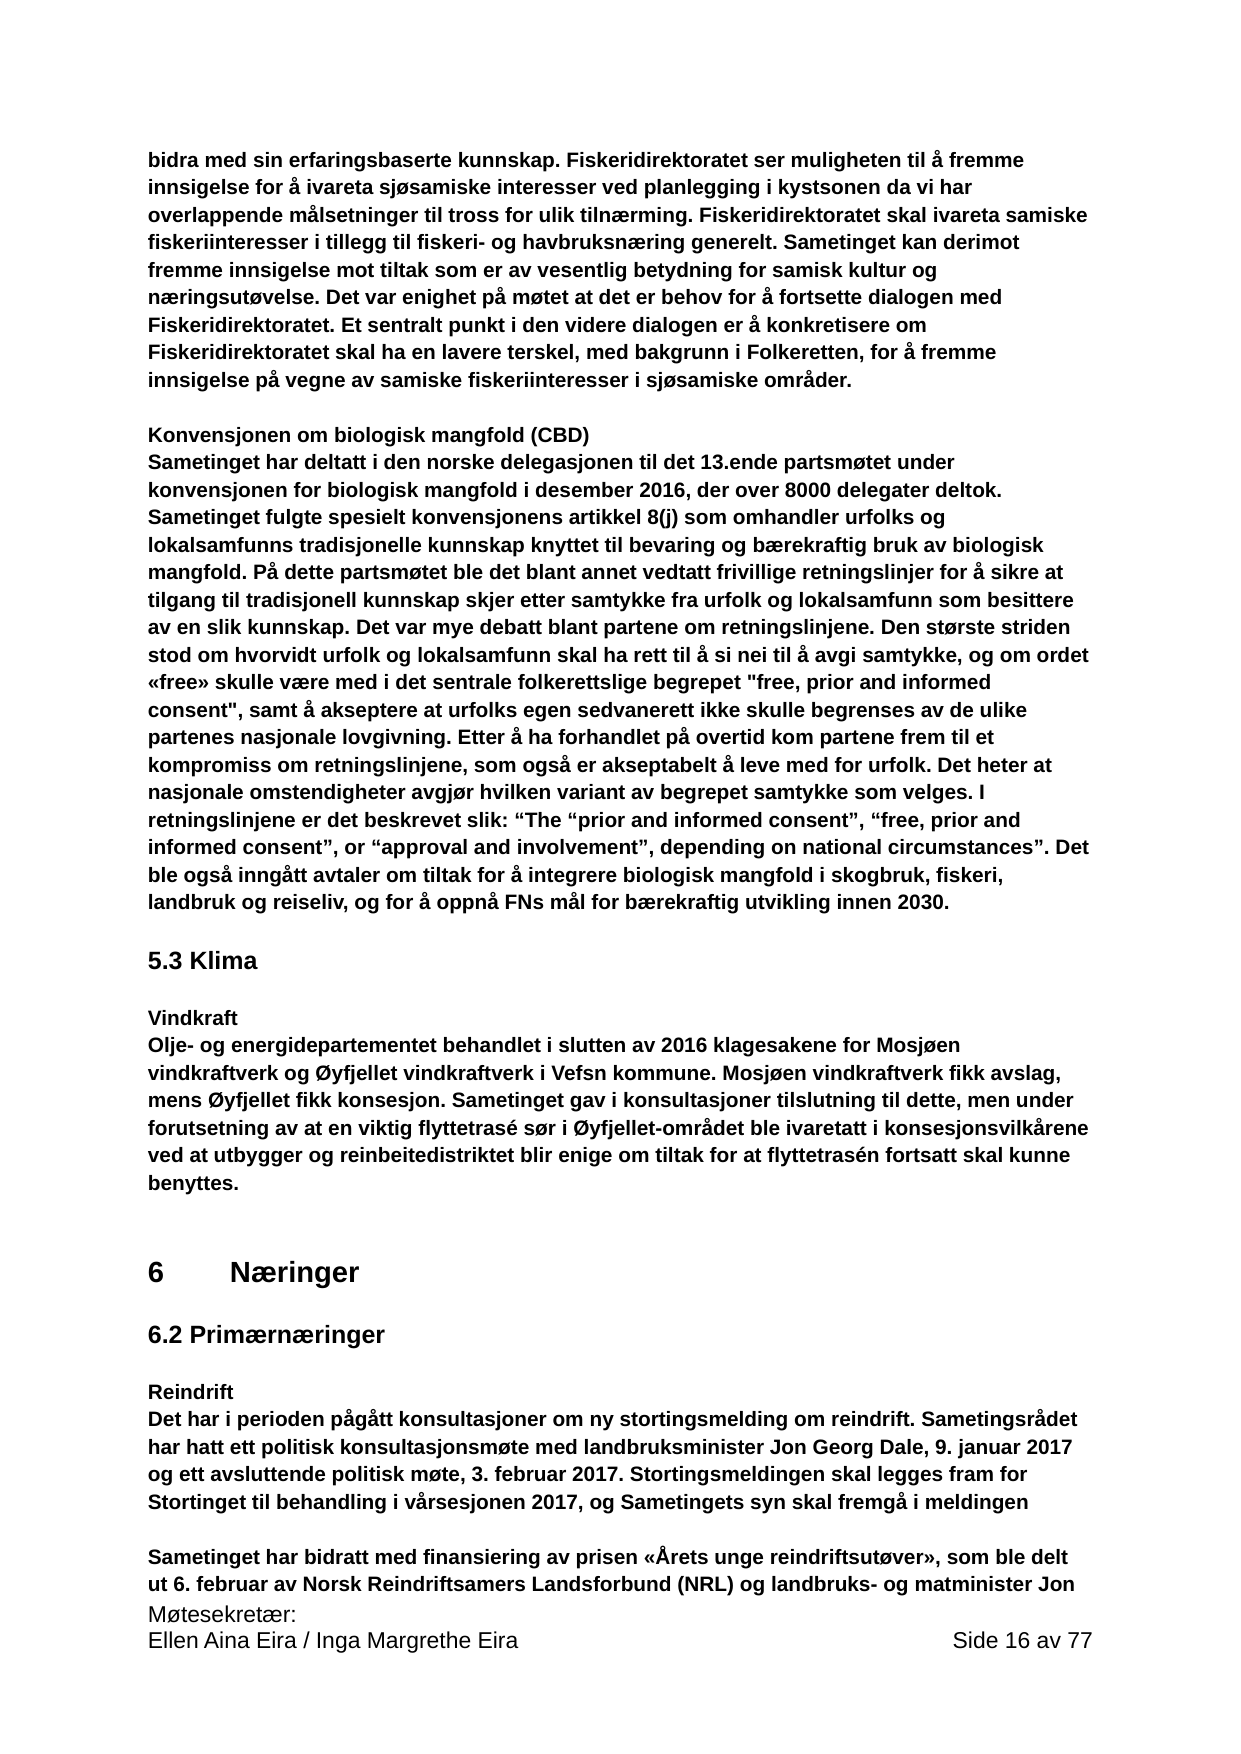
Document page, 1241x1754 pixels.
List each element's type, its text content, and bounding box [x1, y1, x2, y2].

table_header bidra med sin erfaringsbaserte kunnskap. Fiskeridirektoratet ser muligheten til å fremme innsigelse for å ivareta sjøsamiske interesser ved planlegging i kystsonen da vi har overlappende målsetninger til tross for ulik tilnærming. Fiskeridirektoratet skal ivareta samiske fiskeriinteresser i tillegg til fiskeri- og havbruksnæring generelt. Sametinget kan derimot fremme innsigelse mot tiltak som er av vesentlig betydning for samisk kultur og næringsutøvelse. Det var enighet på møtet at det er behov for å fortsette dialogen med Fiskeridirektoratet. Et sentralt punkt i den videre dialogen er å konkretisere om Fiskeridirektoratet skal ha en lavere terskel, med bakgrunn i Folkeretten, for å fremme innsigelse på vegne av samiske fiskeriinteresser i sjøsamiske områder. Konvensjonen om biologisk mangfold (CBD) Sametinget har deltatt i den norske delegasjonen til det 13.ende partsmøtet under konvensjonen for biologisk mangfold i desember 2016, der over 8000 delegater deltok. Sametinget fulgte spesielt konvensjonens artikkel 8(j) som omhandler urfolks og lokalsamfunns tradisjonelle kunnskap knyttet til bevaring og bærekraftig bruk av biologisk mangfold. På dette partsmøtet ble det blant annet vedtatt frivillige retningslinjer for å sikre at tilgang til tradisjonell kunnskap skjer etter samtykke fra urfolk og lokalsamfunn som besittere av en slik kunnskap. Det var mye debatt blant partene om retningslinjene. Den største striden stod om hvorvidt urfolk og lokalsamfunn skal ha rett til å si nei til å avgi samtykke, og om ordet «free» skulle være med i det sentrale folkerettslige begrepet "free, prior and informed consent", samt å akseptere at urfolks egen sedvanerett ikke skulle begrenses av de ulike partenes nasjonale lovgivning. Etter å ha forhandlet på overtid kom partene frem til et kompromiss om retningslinjene, som også er akseptabelt å leve med for urfolk. Det heter at nasjonale omstendigheter avgjør hvilken variant av begrepet samtykke som velges. I retningslinjene er det beskrevet slik: “The “prior and informed consent”, “free, prior and informed consent”, or “approval and involvement”, depending on national circumstances”. Det ble også inngått avtaler om tiltak for å integrere biologisk mangfold i skogbruk, fiskeri, landbruk og reiseliv, og for å oppnå FNs mål for bærekraftig utvikling innen 2030. 5.3 Klima Vindkraft Olje- og energidepartementet behandlet i slutten av 2016 klagesakene for Mosjøen vindkraftverk og Øyfjellet vindkraftverk i Vefsn kommune. Mosjøen vindkraftverk fikk avslag, mens Øyfjellet fikk konsesjon. Sametinget gav i konsultasjoner tilslutning til dette, men under forutsetning av at en viktig flyttetrasé sør i Øyfjellet-området ble ivaretatt i konsesjonsvilkårene ved at utbygger og reinbeitedistriktet blir enige om tiltak for at flyttetrasén fortsatt skal kunne benyttes. 6 Næringer 6.2 Primærnæringer Reindrift Det har i perioden pågått konsultasjoner om ny stortingsmelding om reindrift. Sametingsrådet har hatt ett politisk konsultasjonsmøte med landbruksminister Jon Georg Dale, 9. januar 2017 og ett avsluttende politisk møte, 3. februar 2017. Stortingsmeldingen skal legges fram for Stortinget til behandling i vårsesjonen 2017, og Sametingets syn skal fremgå i meldingen Sametinget har bidratt med finansiering av prisen «Årets unge reindriftsutøver», som ble delt ut 6. februar av Norsk Reindriftsamers Landsforbund (NRL) og landbruks- og matminister Jon [136, 148, 1104, 1596]
